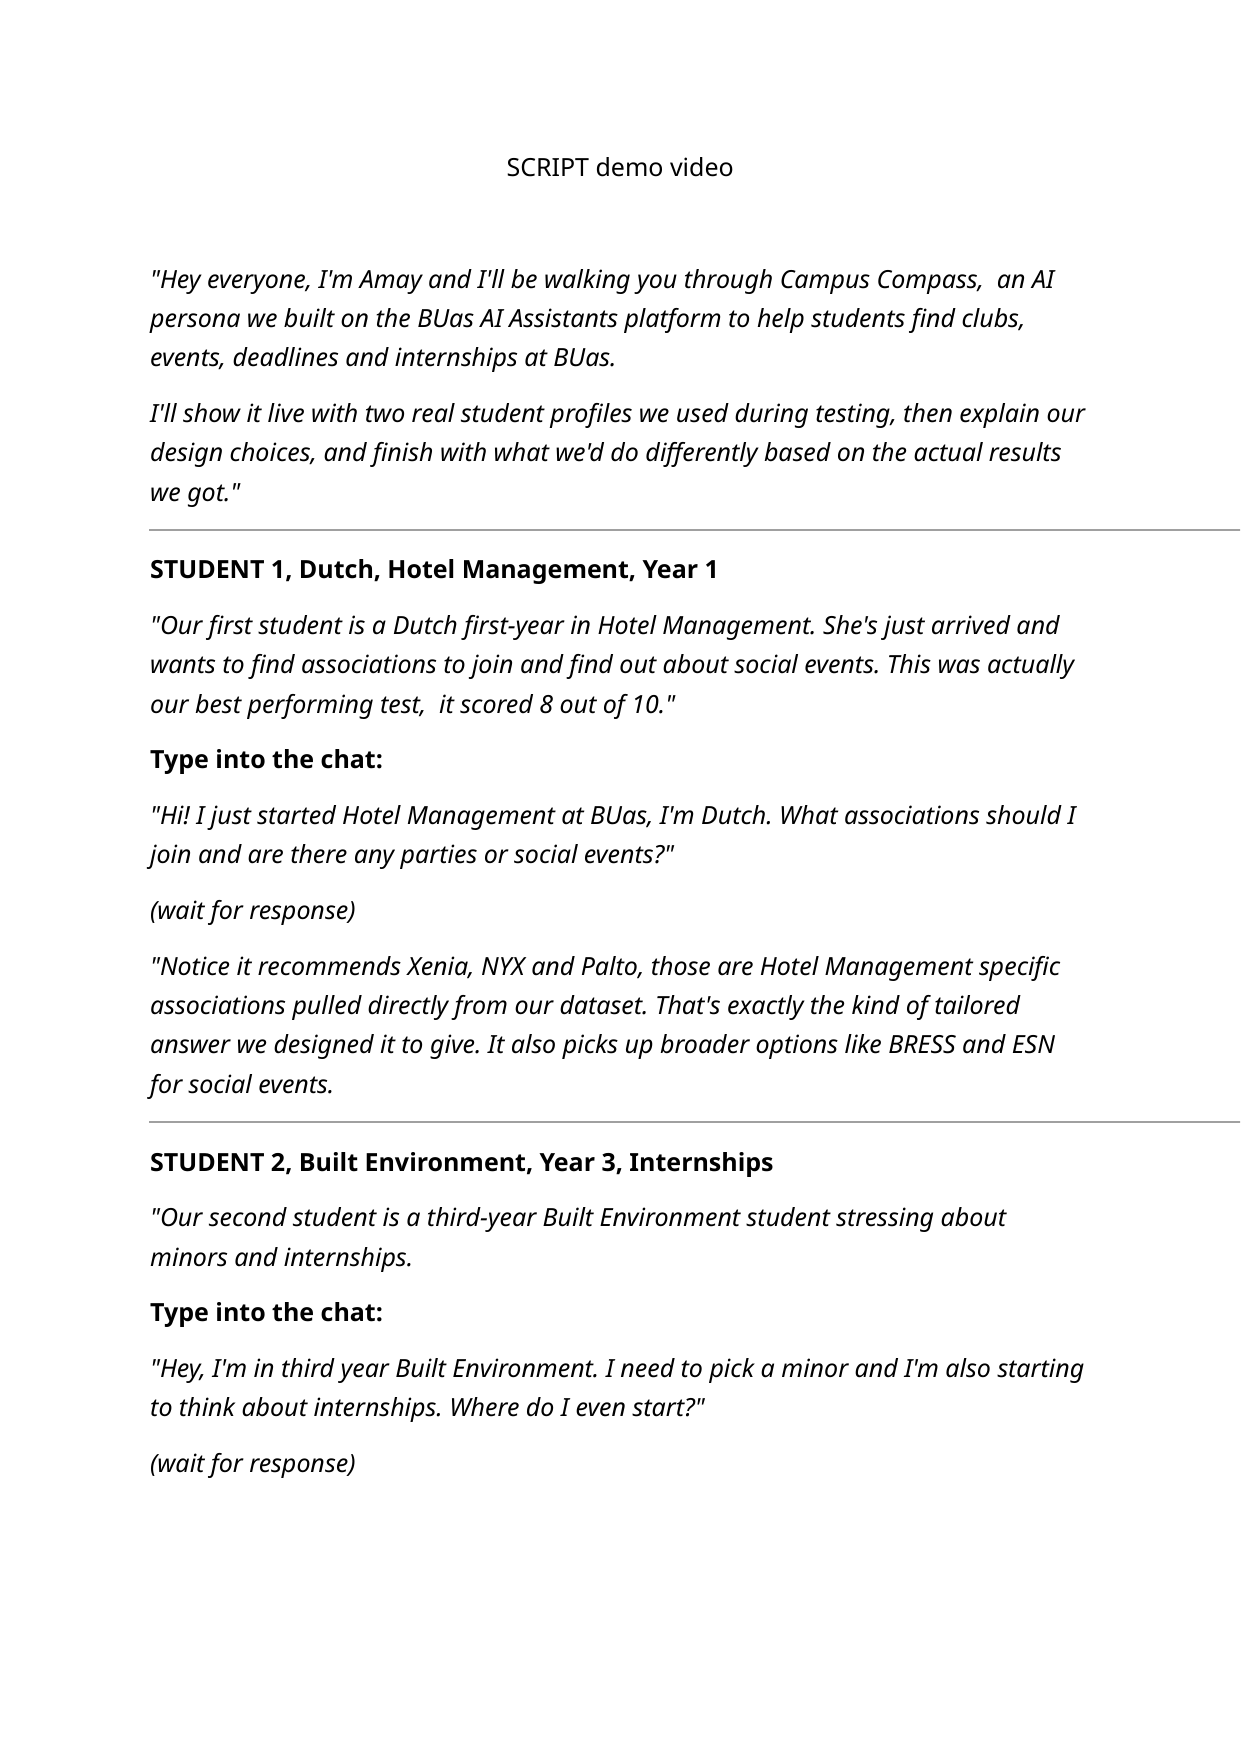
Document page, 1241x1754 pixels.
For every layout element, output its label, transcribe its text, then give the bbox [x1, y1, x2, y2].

text Type into the chat: [150, 742, 1090, 776]
text (wait for response) [150, 893, 1090, 927]
text STUDENT 2, Built Environment, Year 3, Internships [150, 1144, 1090, 1178]
text STUDENT 1, Dutch, Hotel Management, Year 1 [150, 552, 1090, 586]
text (wait for response) [150, 1446, 1090, 1480]
text "Hey everyone, I'm Amay and I'll be walking you through Campus Compass, an AI persona we built on the BUas AI Assistants platform to help students find clubs, events, deadlines and internships at BUas. [150, 262, 1090, 374]
text "Our second student is a third-year Built Environment student stressing about minors and internships. [150, 1200, 1090, 1273]
text "Hey, I'm in third year Built Environment. I need to pick a minor and I'm also starting to think about internships. Where do I even start?" [150, 1351, 1090, 1424]
text "Hi! I just started Hotel Management at BUas, I'm Dutch. What associations should I join and are there any parties or social events?" [150, 798, 1090, 871]
text Type into the chat: [150, 1295, 1090, 1329]
text I'll show it live with two real student profiles we used during testing, then explain our design choices, and finish with what we'd do differently based on the actual results we got." [150, 396, 1090, 508]
text SCRIPT demo video [150, 150, 1090, 184]
text "Notice it recommends Xenia, NYX and Palto, those are Hotel Management specific associations pulled directly from our dataset. That's exactly the kind of tailored answer we designed it to give. It also picks up broader options like BRESS and ESN for social events. [150, 949, 1090, 1100]
text "Our first student is a Dutch first-year in Hotel Management. She's just arrived and wants to find associations to join and find out about social events. This was actually our best performing test, it scored 8 out of 10." [150, 608, 1090, 720]
